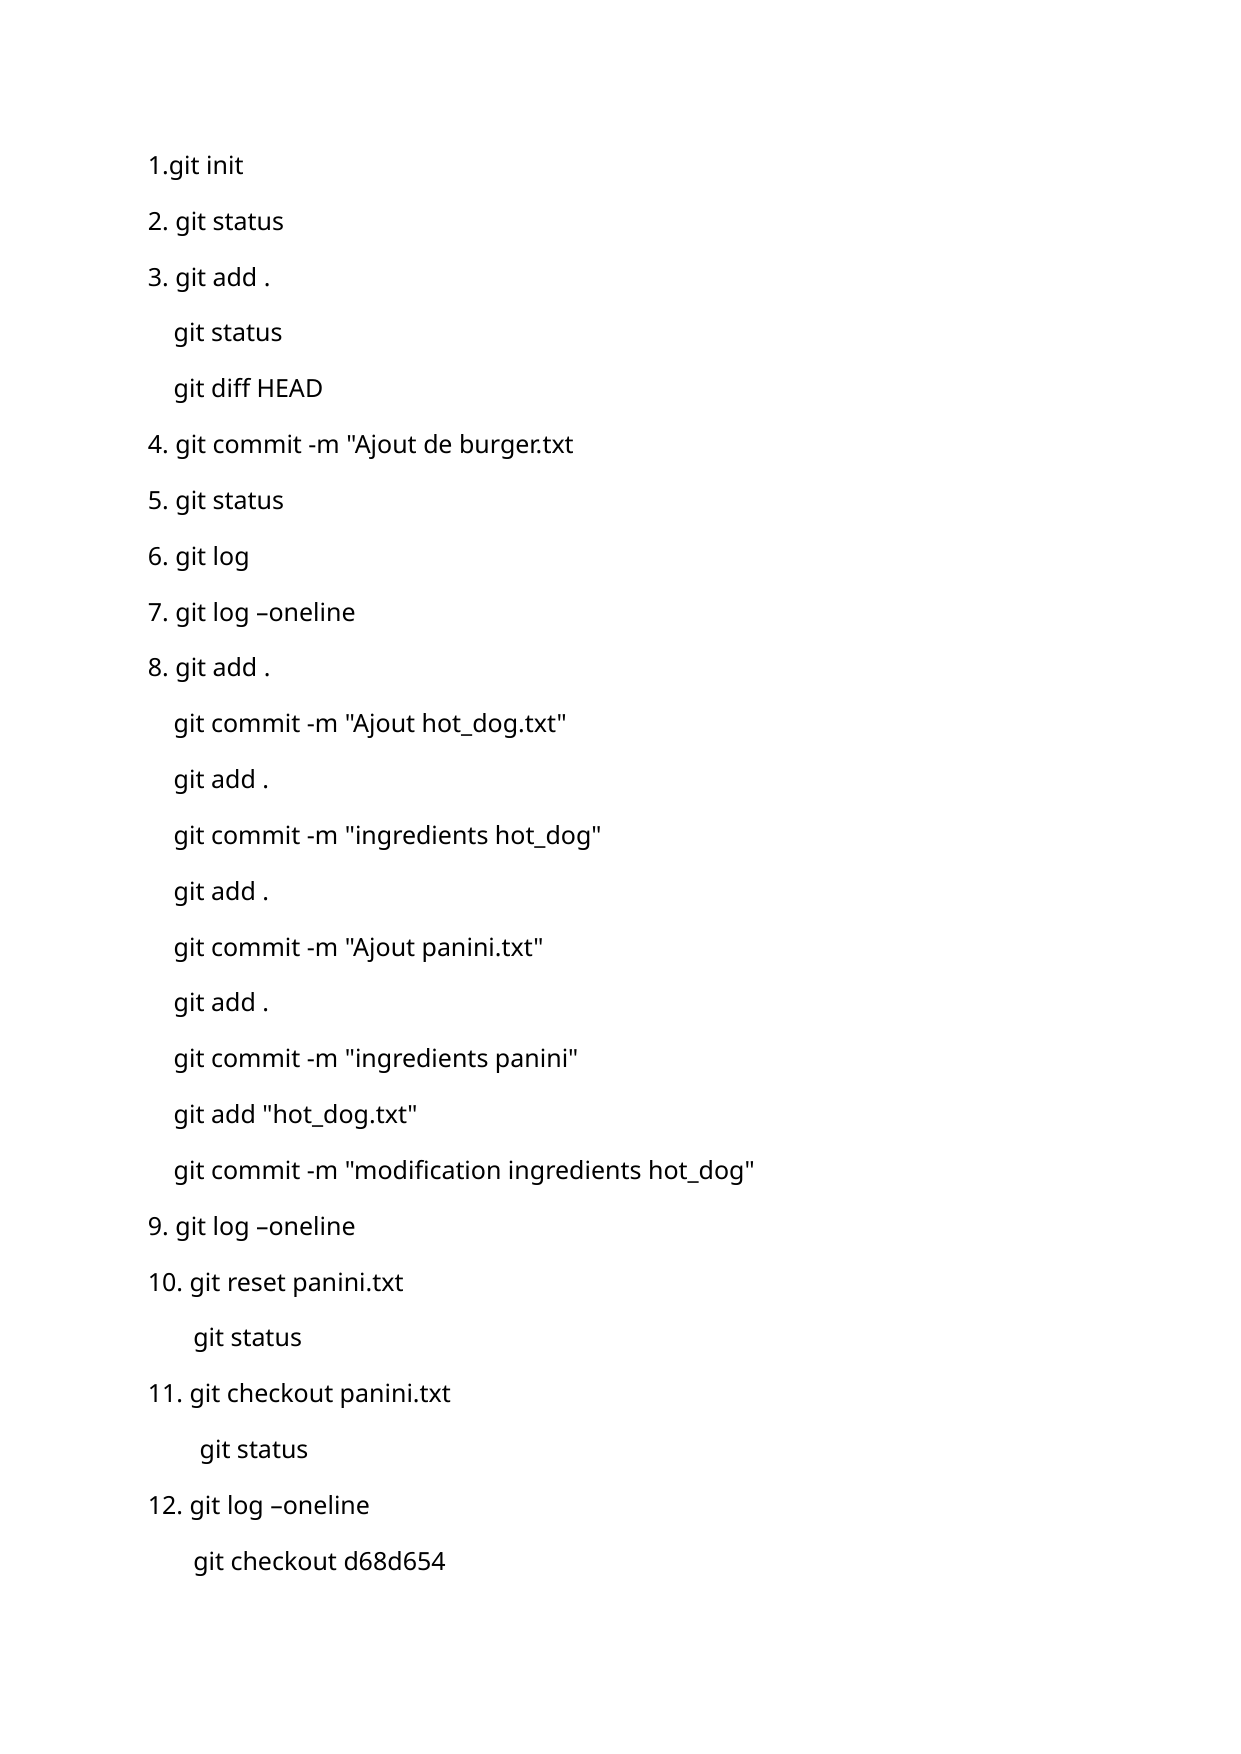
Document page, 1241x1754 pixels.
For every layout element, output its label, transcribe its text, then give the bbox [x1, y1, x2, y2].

text 5. git status [148, 483, 1093, 517]
text git checkout d68d654 [148, 1543, 1093, 1577]
text git commit -m "ingredients hot_dog" [148, 818, 1093, 852]
text 11. git checkout panini.txt [148, 1376, 1093, 1410]
text 8. git add . [148, 650, 1093, 684]
text git add "hot_dog.txt" [148, 1097, 1093, 1131]
text 2. git status [148, 203, 1093, 237]
text git diff HEAD [148, 371, 1093, 405]
text git commit -m "ingredients panini" [148, 1041, 1093, 1075]
text 1.git init [148, 148, 1093, 182]
text 3. git add . [148, 259, 1093, 293]
text git add . [148, 762, 1093, 796]
text 4. git commit -m "Ajout de burger.txt [148, 427, 1093, 461]
text 6. git log [148, 538, 1093, 572]
text 12. git log –oneline [148, 1488, 1093, 1522]
text git status [148, 315, 1093, 349]
text 9. git log –oneline [148, 1208, 1093, 1242]
text git add . [148, 985, 1093, 1019]
text git status [148, 1320, 1093, 1354]
text git commit -m "Ajout panini.txt" [148, 929, 1093, 963]
text 10. git reset panini.txt [148, 1264, 1093, 1298]
text git commit -m "modification ingredients hot_dog" [148, 1153, 1093, 1187]
text 7. git log –oneline [148, 594, 1093, 628]
text git commit -m "Ajout hot_dog.txt" [148, 706, 1093, 740]
text git status [148, 1432, 1093, 1466]
text git add . [148, 873, 1093, 907]
